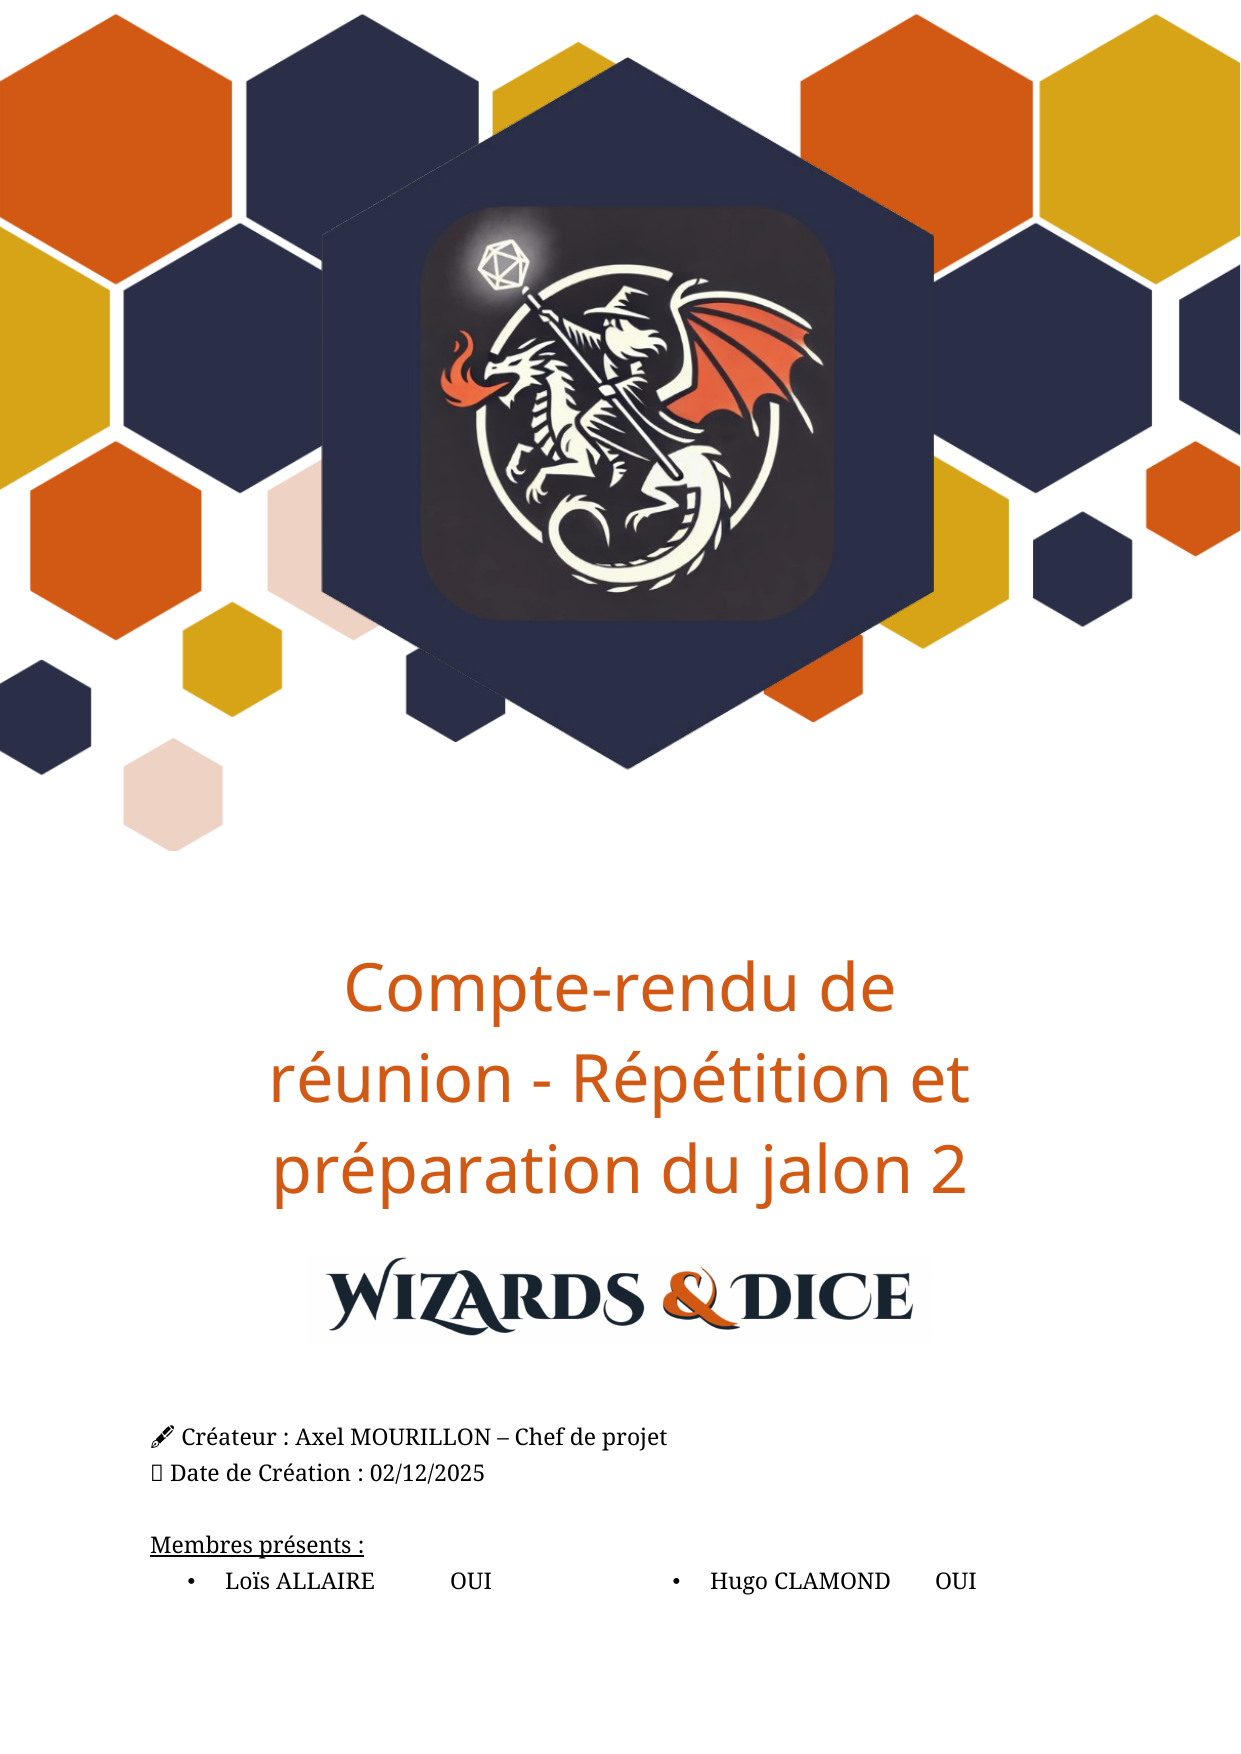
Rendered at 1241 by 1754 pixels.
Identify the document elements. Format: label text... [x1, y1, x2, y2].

picture [307, 1255, 934, 1345]
text Membres présents : [150, 1529, 1090, 1560]
list Hugo CLAMOND OUI [672, 1564, 1090, 1596]
text 📅 Date de Création : 02/12/2025 [150, 1457, 1090, 1488]
title Compte-rendu de réunion - Répétition et préparation du jalon 2 [150, 941, 1090, 1213]
text 🖋️ Créateur : Axel MOURILLON – Chef de projet [150, 1421, 1090, 1452]
picture [0, 0, 1241, 851]
list Loïs ALLAIRE OUI [187, 1564, 605, 1596]
